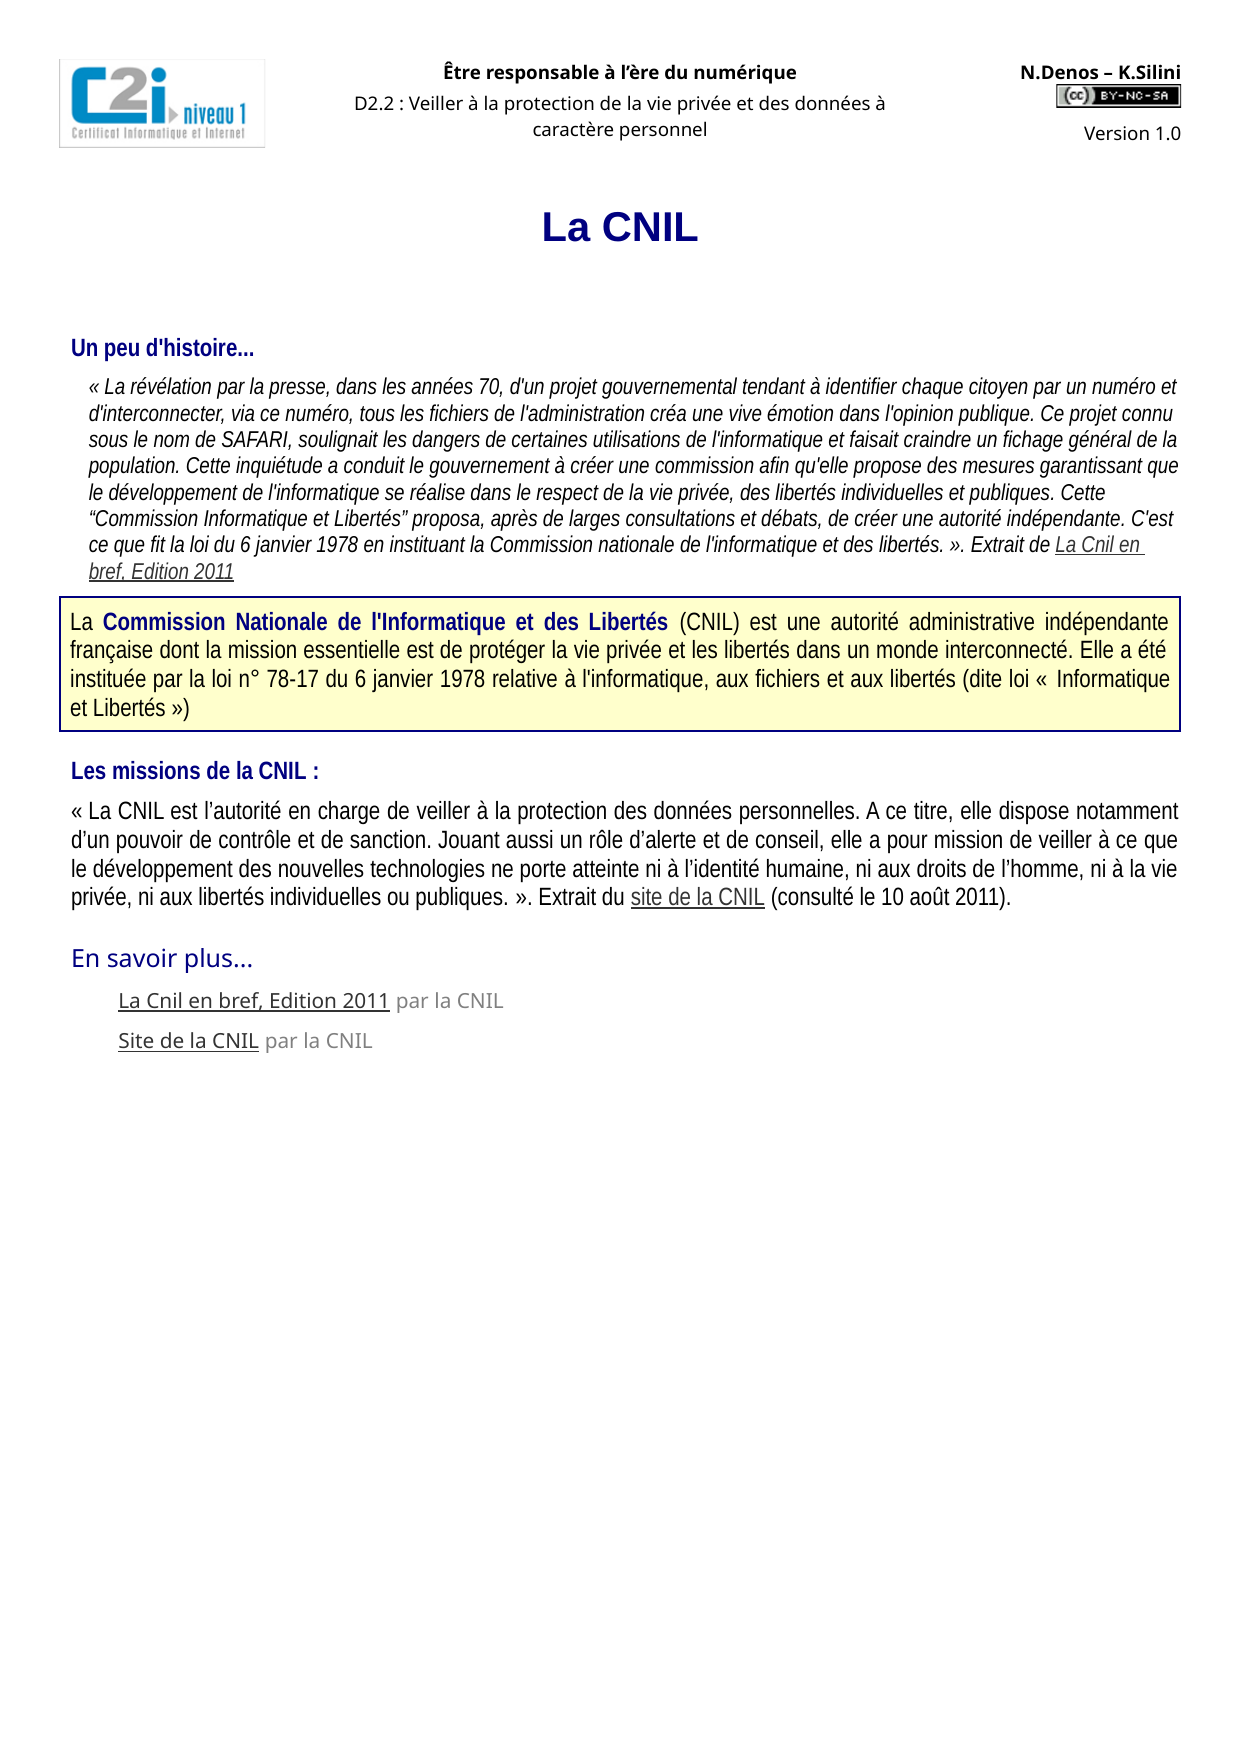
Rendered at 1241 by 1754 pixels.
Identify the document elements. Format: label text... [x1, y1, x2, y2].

subtitle La CNIL [59, 202, 1181, 250]
text Site de la CNIL par la CNIL [118, 1026, 1181, 1055]
text La Commission Nationale de l'Informatique et des Libertés (CNIL) est une autorité administrative indépendante française dont la mission essentielle est de protéger la vie privée et les libertés dans un monde interconnecté. Elle a été instituée par la loi n° 78-17 du 6 janvier 1978 relative à l'informatique, aux fichiers et aux libertés (dite loi « Informatique et Libertés ») [61, 598, 1179, 730]
text La Cnil en bref, Edition 2011 par la CNIL [118, 986, 1181, 1015]
text Un peu d'histoire... [71, 333, 1181, 361]
picture [59, 59, 266, 148]
text « La CNIL est l’autorité en charge de veiller à la protection des données personnelles. A ce titre, elle dispose notamment d’un pouvoir de contrôle et de sanction. Jouant aussi un rôle d’alerte et de conseil, elle a pour mission de veiller à ce que le développement des nouvelles technologies ne porte atteinte ni à l’identité humaine, ni aux droits de l’homme, ni à la vie privée, ni aux libertés individuelles ou publiques. ». Extrait du site de la CNIL (consulté le 10 août 2011). [71, 796, 1181, 911]
picture [1056, 84, 1182, 108]
text En savoir plus... [71, 940, 1181, 974]
text « La révélation par la presse, dans les années 70, d'un projet gouvernemental tendant à identifier chaque citoyen par un numéro et d'interconnecter, via ce numéro, tous les fichiers de l'administration créa une vive émotion dans l'opinion publique. Ce projet connu sous le nom de SAFARI, soulignait les dangers de certaines utilisations de l'informatique et faisait craindre un fichage général de la population. Cette inquiétude a conduit le gouvernement à créer une commission afin qu'elle propose des mesures garantissant que le développement de l'informatique se réalise dans le respect de la vie privée, des libertés individuelles et publiques. Cette “Commission Informatique et Libertés” proposa, après de larges consultations et débats, de créer une autorité indépendante. C'est ce que fit la loi du 6 janvier 1978 en instituant la Commission nationale de l'informatique et des libertés. ». Extrait de La Cnil en bref, Edition 2011 [88, 373, 1181, 584]
text Les missions de la CNIL : [71, 756, 1181, 784]
